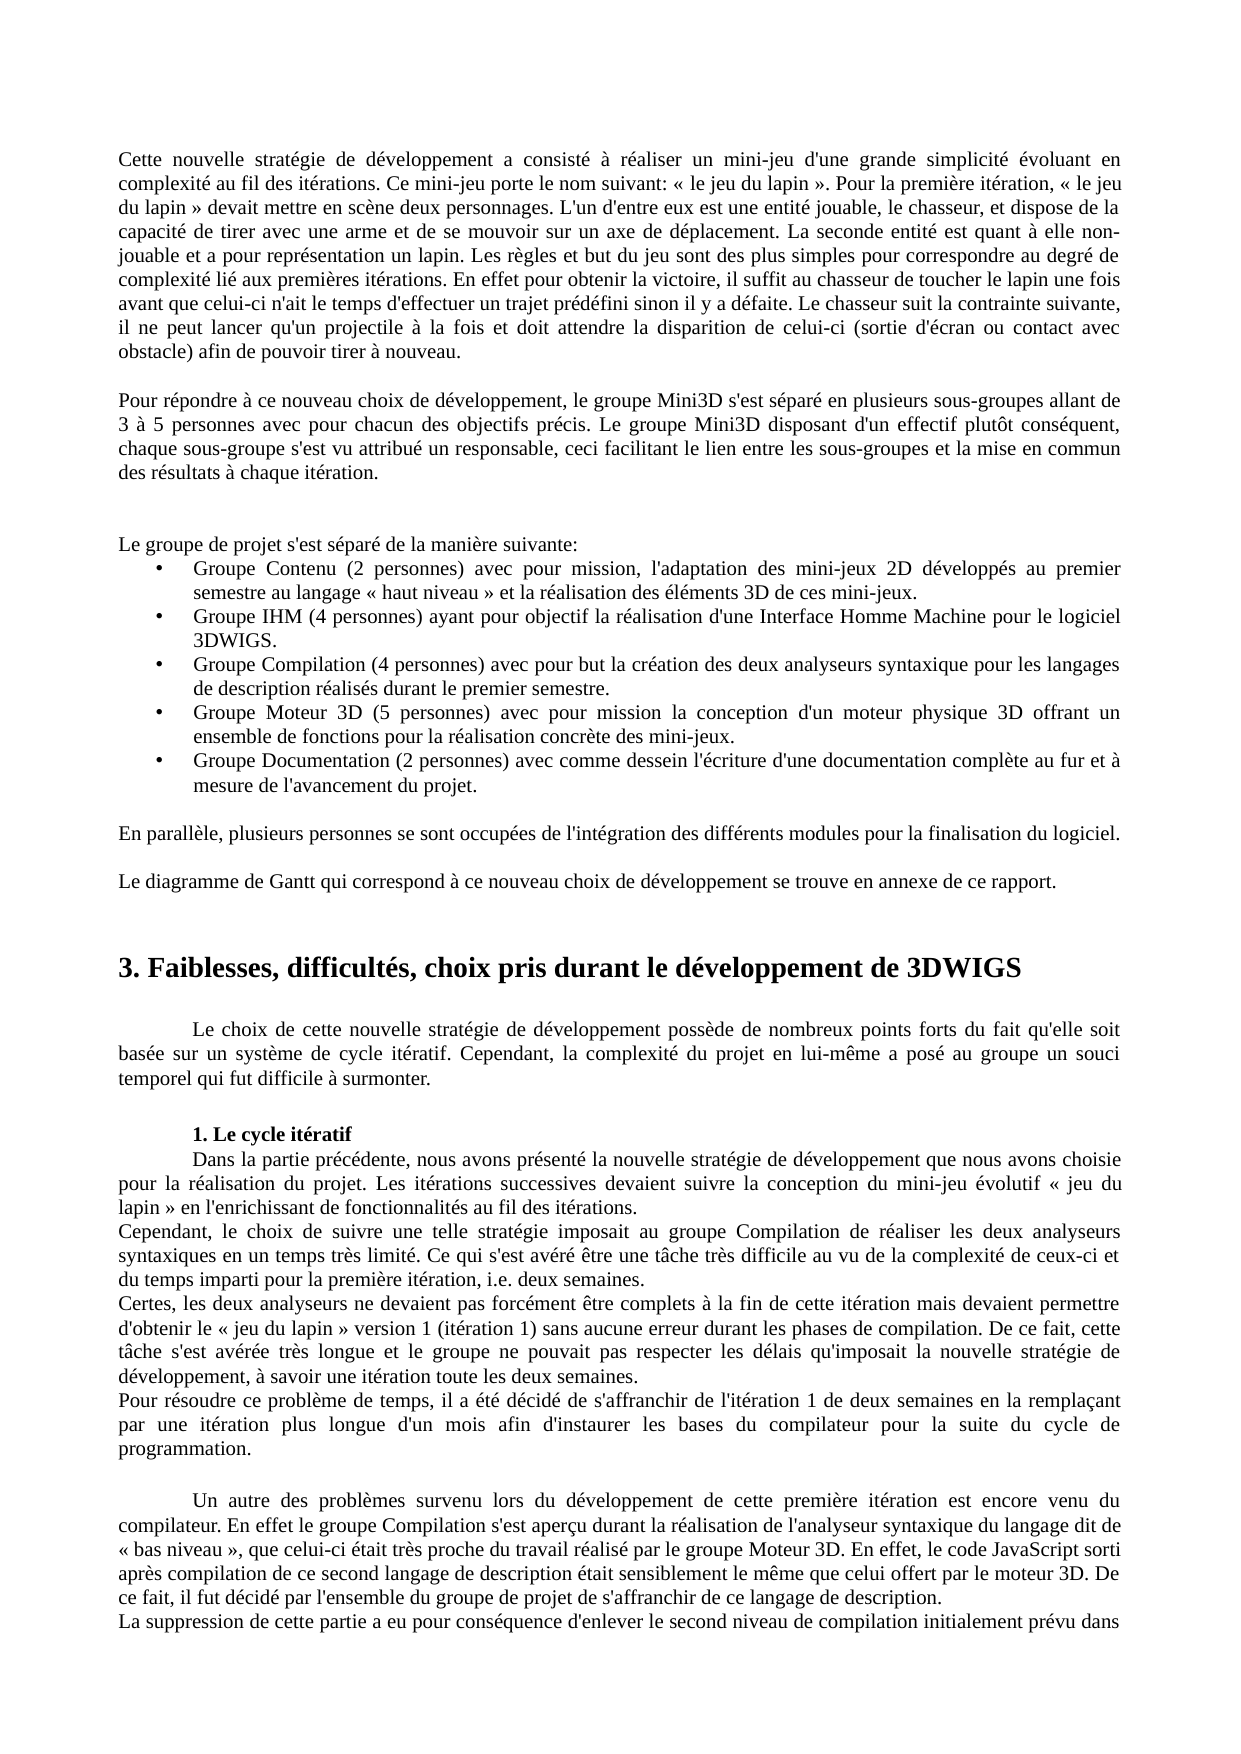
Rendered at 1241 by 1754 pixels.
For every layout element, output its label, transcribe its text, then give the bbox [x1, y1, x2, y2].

text Un autre des problèmes survenu lors du développement de cette première itération est encore venu du compilateur. En effet le groupe Compilation s'est aperçu durant la réalisation de l'analyseur syntaxique du langage dit de « bas niveau », que celui-ci était très proche du travail réalisé par le groupe Moteur 3D. En effet, le code JavaScript sorti après compilation de ce second langage de description était sensiblement le même que celui offert par le moteur 3D. De ce fait, il fut décidé par l'ensemble du groupe de projet de s'affranchir de ce langage de description. [118, 1484, 1122, 1609]
list Groupe Documentation (2 personnes) avec comme dessein l'écriture d'une documentation complète au fur et à mesure de l'avancement du projet. [156, 748, 1122, 797]
text Le choix de cette nouvelle stratégie de développement possède de nombreux points forts du fait qu'elle soit basée sur un système de cycle itératif. Cependant, la complexité du projet en lui-même a posé au groupe un souci temporel qui fut difficile à surmonter. [118, 1013, 1122, 1089]
text 3. Faiblesses, difficultés, choix pris durant le développement de 3DWIGS [118, 950, 1122, 984]
text Le diagramme de Gantt qui correspond à ce nouveau choix de développement se trouve en annexe de ce rapport. [118, 869, 1122, 893]
text Le groupe de projet s'est séparé de la manière suivante: [118, 532, 1122, 556]
list Groupe Moteur 3D (5 personnes) avec pour mission la conception d'un moteur physique 3D offrant un ensemble de fonctions pour la réalisation concrète des mini-jeux. [156, 700, 1122, 748]
list Groupe IHM (4 personnes) ayant pour objectif la réalisation d'une Interface Homme Machine pour le logiciel 3DWIGS. [156, 604, 1122, 652]
text Cependant, le choix de suivre une telle stratégie imposait au groupe Compilation de réaliser les deux analyseurs syntaxiques en un temps très limité. Ce qui s'est avéré être une tâche très difficile au vu de la complexité de ceux-ci et du temps imparti pour la première itération, i.e. deux semaines. [118, 1219, 1122, 1291]
text 1. Le cycle itératif [118, 1118, 1122, 1147]
text Dans la partie précédente, nous avons présenté la nouvelle stratégie de développement que nous avons choisie pour la réalisation du projet. Les itérations successives devaient suivre la conception du mini-jeu évolutif « jeu du lapin » en l'enrichissant de fonctionnalités au fil des itérations. [118, 1147, 1122, 1219]
list Groupe Compilation (4 personnes) avec pour but la création des deux analyseurs syntaxique pour les langages de description réalisés durant le premier semestre. [156, 652, 1122, 700]
text Pour répondre à ce nouveau choix de développement, le groupe Mini3D s'est séparé en plusieurs sous-groupes allant de 3 à 5 personnes avec pour chacun des objectifs précis. Le groupe Mini3D disposant d'un effectif plutôt conséquent, chaque sous-groupe s'est vu attribué un responsable, ceci facilitant le lien entre les sous-groupes et la mise en commun des résultats à chaque itération. [118, 387, 1122, 484]
text Certes, les deux analyseurs ne devaient pas forcément être complets à la fin de cette itération mais devaient permettre d'obtenir le « jeu du lapin » version 1 (itération 1) sans aucune erreur durant les phases de compilation. De ce fait, cette tâche s'est avérée très longue et le groupe ne pouvait pas respecter les délais qu'imposait la nouvelle stratégie de développement, à savoir une itération toute les deux semaines. [118, 1291, 1122, 1388]
text La suppression de cette partie a eu pour conséquence d'enlever le second niveau de compilation initialement prévu dans [118, 1609, 1122, 1633]
list Groupe Contenu (2 personnes) avec pour mission, l'adaptation des mini-jeux 2D développés au premier semestre au langage « haut niveau » et la réalisation des éléments 3D de ces mini-jeux. [156, 556, 1122, 604]
text En parallèle, plusieurs personnes se sont occupées de l'intégration des différents modules pour la finalisation du logiciel. [118, 821, 1122, 845]
text Pour résoudre ce problème de temps, il a été décidé de s'affranchir de l'itération 1 de deux semaines en la remplaçant par une itération plus longue d'un mois afin d'instaurer les bases du compilateur pour la suite du cycle de programmation. [118, 1388, 1122, 1460]
text Cette nouvelle stratégie de développement a consisté à réaliser un mini-jeu d'une grande simplicité évoluant en complexité au fil des itérations. Ce mini-jeu porte le nom suivant: « le jeu du lapin ». Pour la première itération, « le jeu du lapin » devait mettre en scène deux personnages. L'un d'entre eux est une entité jouable, le chasseur, et dispose de la capacité de tirer avec une arme et de se mouvoir sur un axe de déplacement. La seconde entité est quant à elle non-jouable et a pour représentation un lapin. Les règles et but du jeu sont des plus simples pour correspondre au degré de complexité lié aux premières itérations. En effet pour obtenir la victoire, il suffit au chasseur de toucher le lapin une fois avant que celui-ci n'ait le temps d'effectuer un trajet prédéfini sinon il y a défaite. Le chasseur suit la contrainte suivante, il ne peut lancer qu'un projectile à la fois et doit attendre la disparition de celui-ci (sortie d'écran ou contact avec obstacle) afin de pouvoir tirer à nouveau. [118, 147, 1122, 363]
